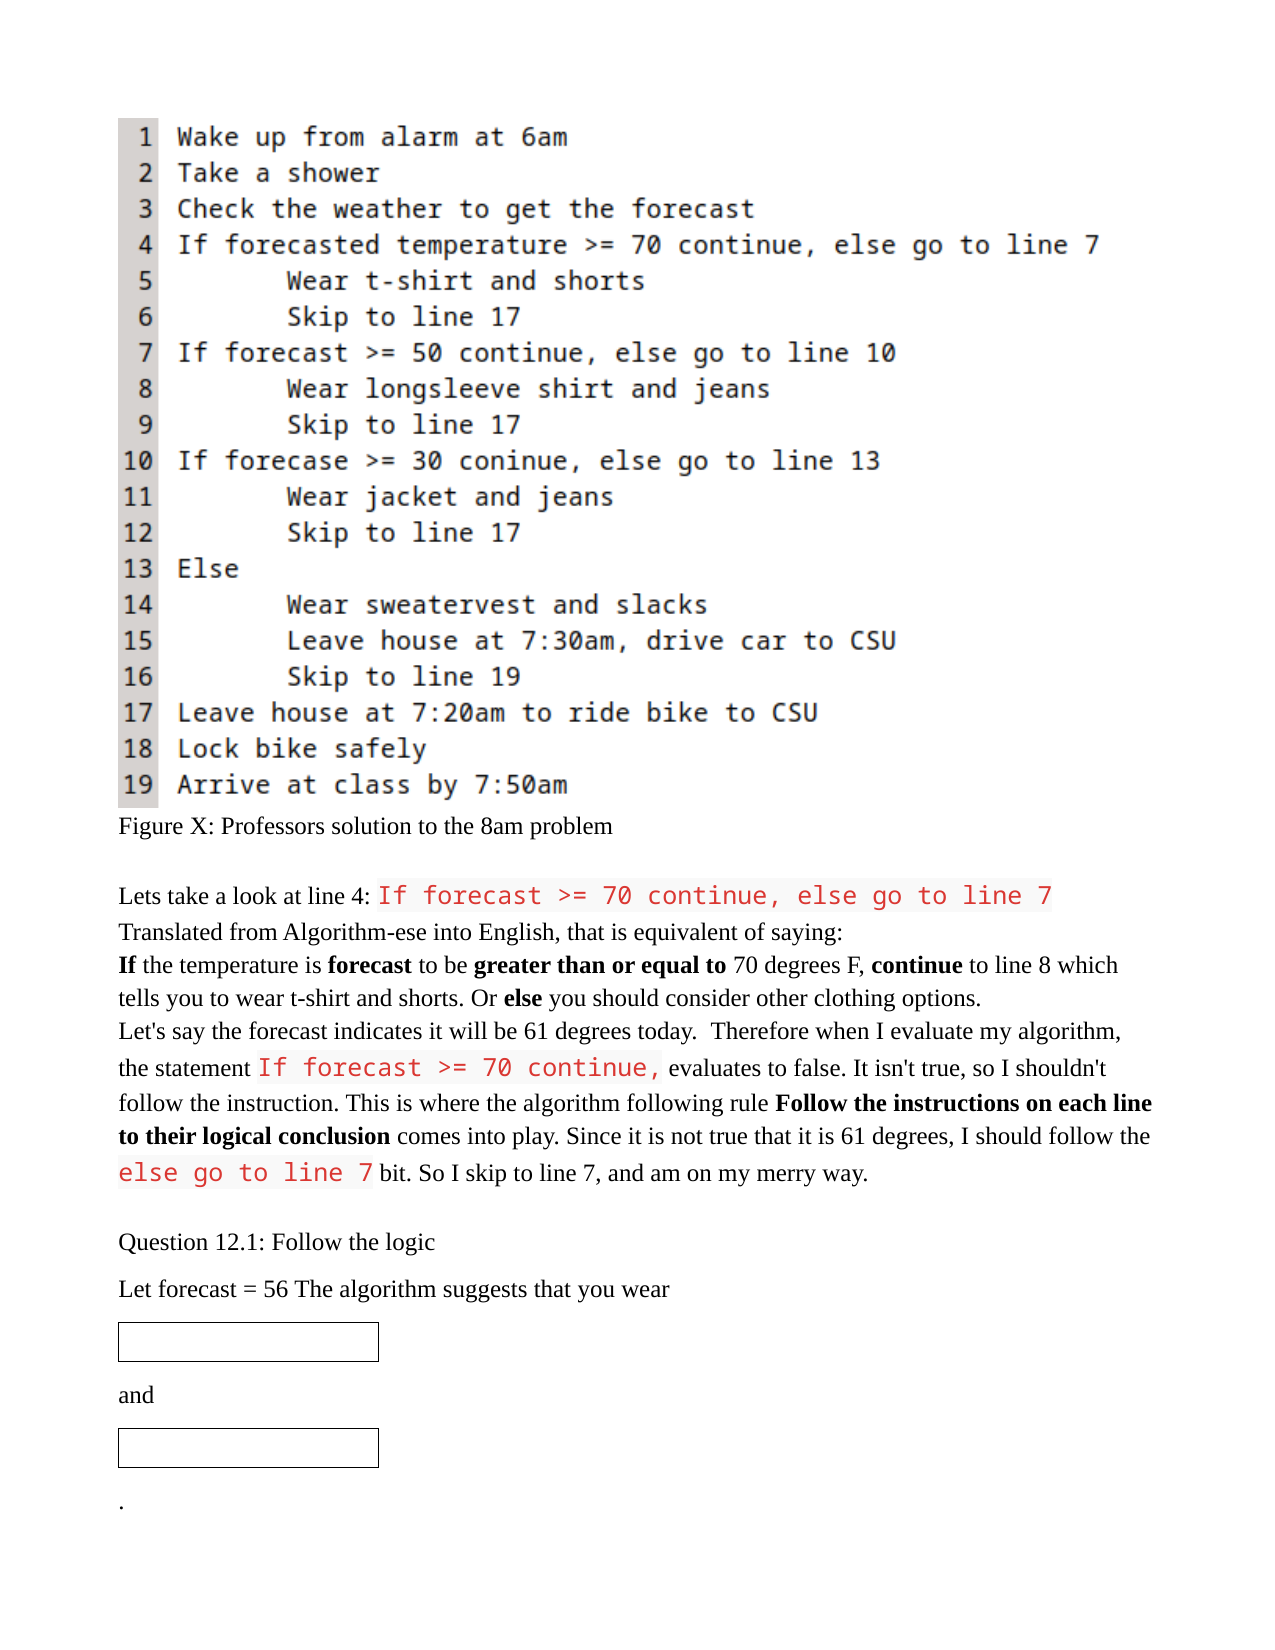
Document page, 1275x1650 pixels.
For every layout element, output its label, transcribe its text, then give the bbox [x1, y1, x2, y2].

text Figure X: Professors solution to the 8am problem [118, 811, 1157, 840]
text Question 12.1: Follow the logic [118, 1227, 1157, 1256]
text . [118, 1486, 1157, 1514]
text Let forecast = 56 The algorithm suggests that you wear [118, 1274, 1157, 1303]
text Lets take a look at line 4: If forecast >= 70 continue, else go to line 7 [118, 877, 1157, 912]
text Translated from Algorithm-ese into English, that is equivalent of saying: [118, 917, 1157, 945]
text Let's say the forecast indicates it will be 61 degrees today. Therefore when I evaluate my algorithm, the statement If forecast >= 70 continue, evaluates to false. It isn't true, so I shouldn't follow the instruction. This is where the algorithm following rule Follow the instructions on each line to their logical conclusion comes into play. Since it is not true that it is 61 degrees, I should follow the else go to line 7 bit. So I skip to line 7, and am on my merry way. [118, 1016, 1157, 1189]
text If the temperature is forecast to be greater than or equal to 70 degrees F, continue to line 8 which tells you to wear t-shirt and shorts. Or else you should consider other clothing options. [118, 950, 1157, 1011]
text and [118, 1380, 1157, 1409]
picture [118, 118, 1116, 808]
